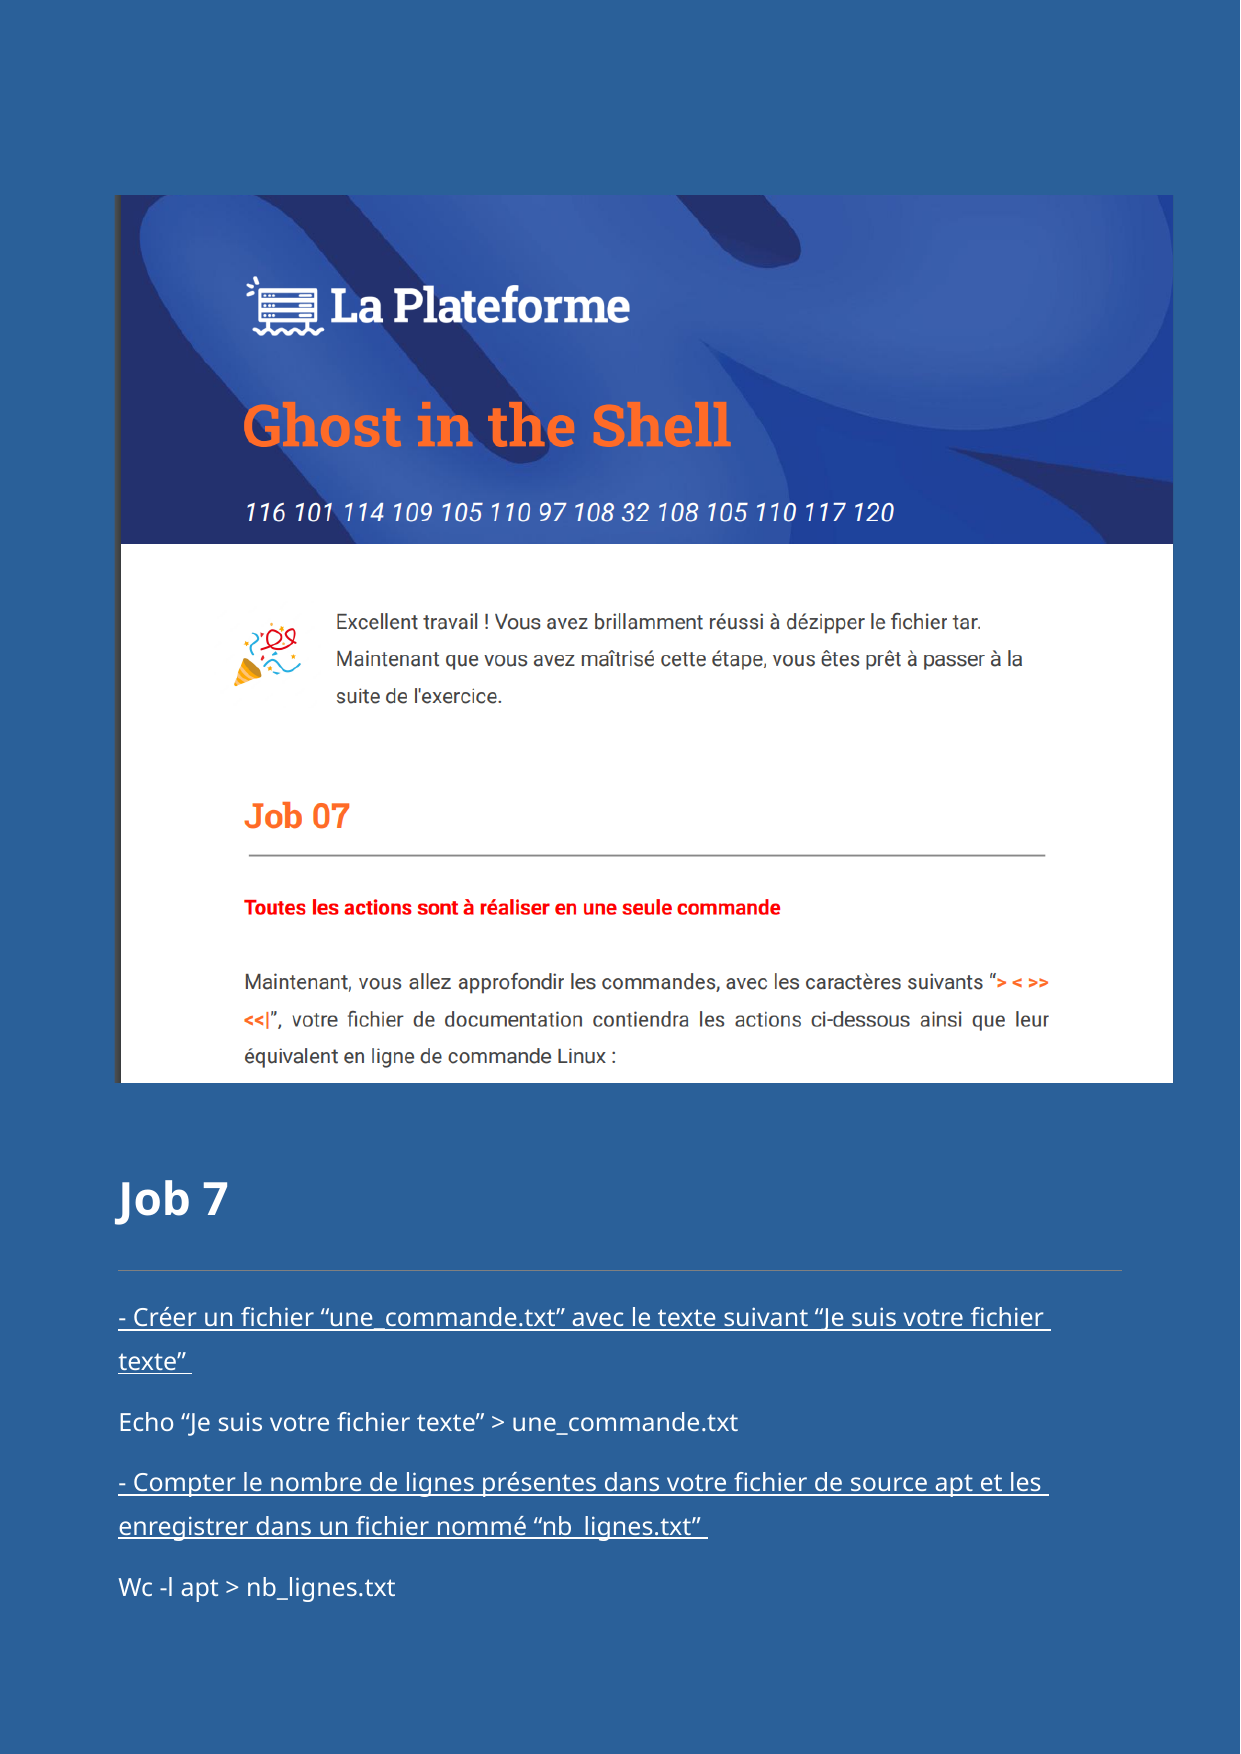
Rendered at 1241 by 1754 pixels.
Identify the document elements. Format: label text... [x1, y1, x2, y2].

picture [114, 195, 1174, 1083]
text Echo “Je suis votre fichier texte” > une_commande.txt [118, 1404, 1122, 1438]
text - Compter le nombre de lignes présentes dans votre fichier de source apt et les enregistrer dans un fichier nommé “nb_lignes.txt” [118, 1465, 1122, 1543]
text Wc -l apt > nb_lignes.txt [118, 1569, 1122, 1603]
subtitle Job 7 [118, 1166, 1122, 1229]
text - Créer un fichier “une_commande.txt” avec le texte suivant “Je suis votre fichier texte” [118, 1300, 1122, 1378]
